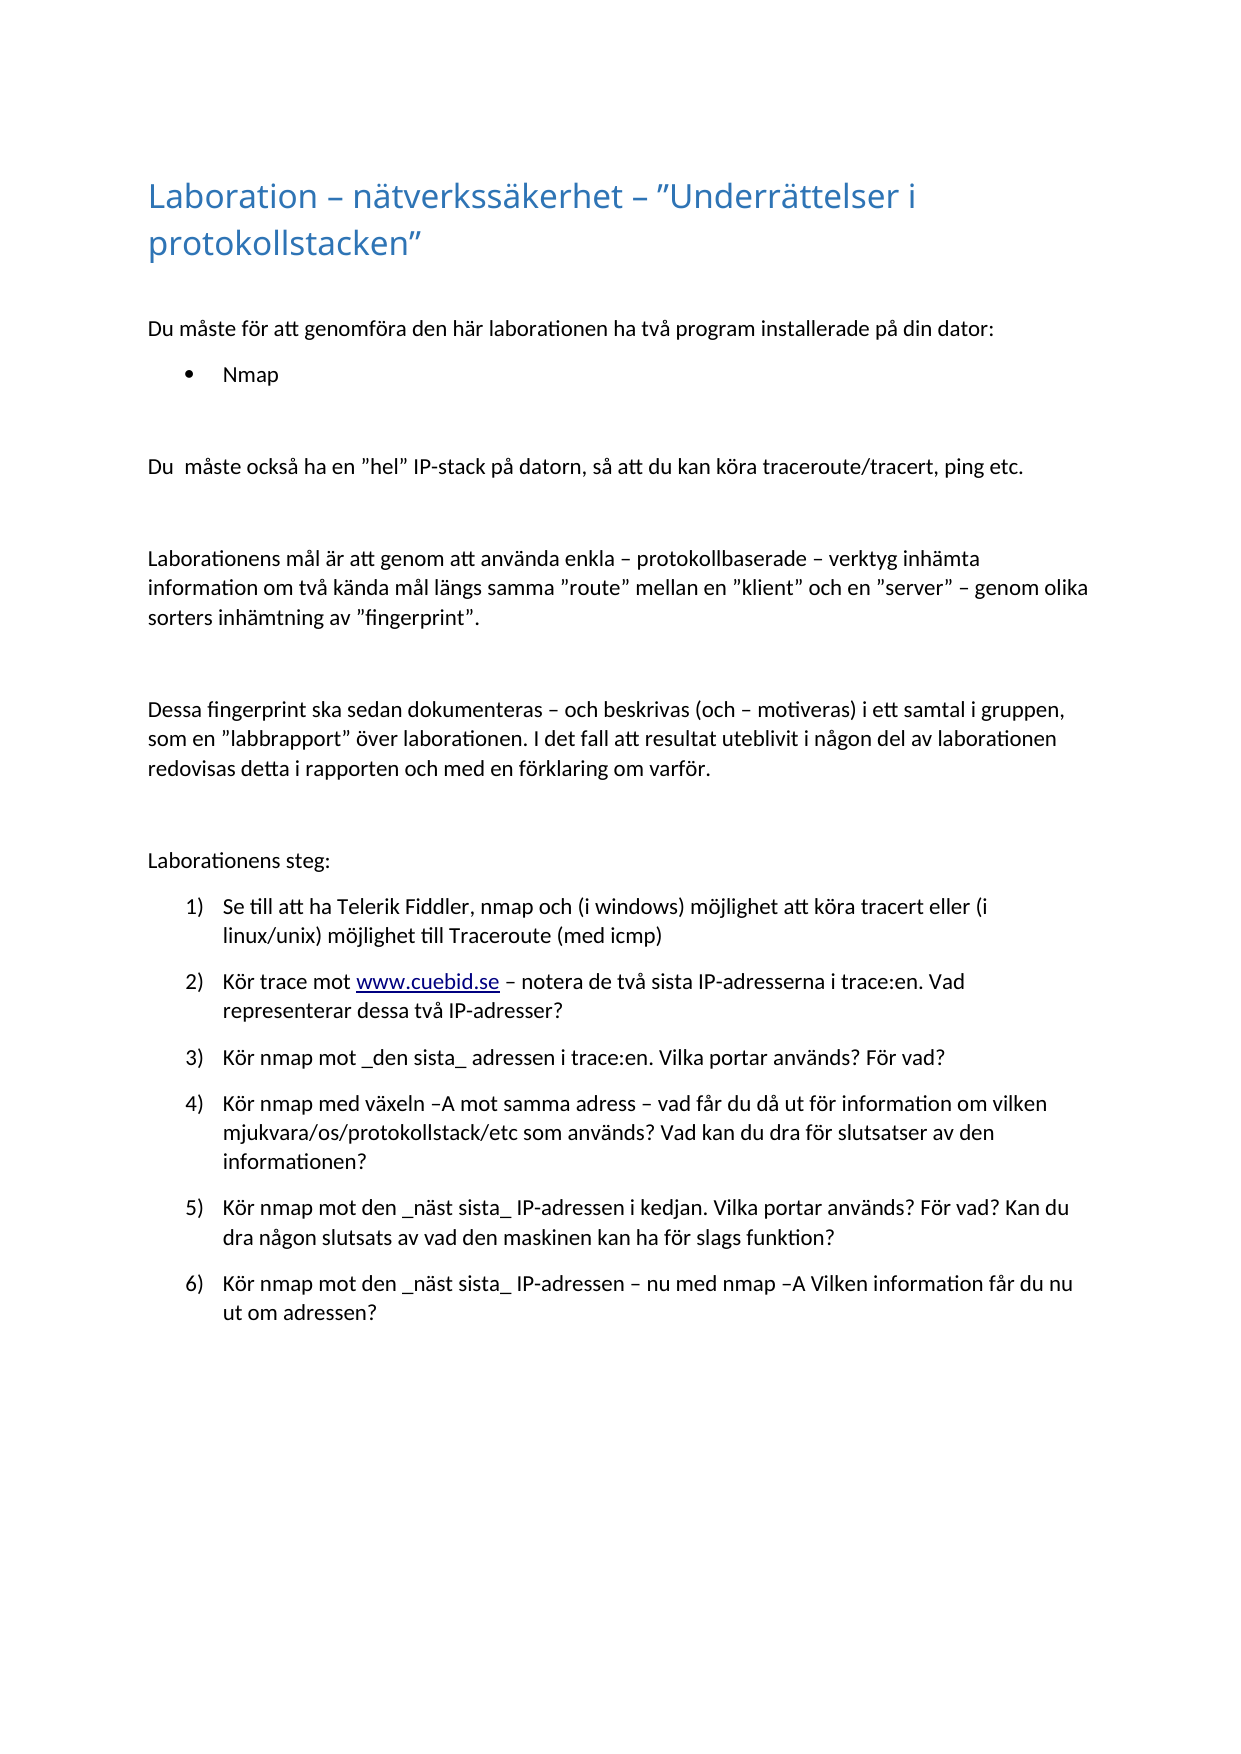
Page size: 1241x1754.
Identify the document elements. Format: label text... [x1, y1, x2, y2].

list Kör trace mot www.cuebid.se – notera de två sista IP-adresserna i trace:en. Vad representerar dessa två IP-adresser? [185, 967, 1093, 1024]
list Kör nmap med växeln –A mot samma adress – vad får du då ut för information om vilken mjukvara/os/protokollstack/etc som används? Vad kan du dra för slutsatser av den informationen? [185, 1089, 1093, 1175]
text Laborationens steg: [148, 846, 1093, 874]
list Nmap [185, 360, 1093, 388]
text Dessa fingerprint ska sedan dokumenteras – och beskrivas (och – motiveras) i ett samtal i gruppen, som en ”labbrapport” över laborationen. I det fall att resultat uteblivit i någon del av laborationen redovisas detta i rapporten och med en förklaring om varför. [148, 695, 1093, 782]
list Se till att ha Telerik Fiddler, nmap och (i windows) möjlighet att köra tracert eller (i linux/unix) möjlighet till Traceroute (med icmp) [185, 892, 1093, 949]
list Kör nmap mot _den sista_ adressen i trace:en. Vilka portar används? För vad? [185, 1043, 1093, 1071]
text Du måste för att genomföra den här laborationen ha två program installerade på din dator: [148, 314, 1093, 342]
subtitle Laboration – nätverkssäkerhet – ”Underrättelser i protokollstacken” [148, 173, 1093, 266]
list Kör nmap mot den _näst sista_ IP-adressen – nu med nmap –A Vilken information får du nu ut om adressen? [185, 1269, 1093, 1326]
list Kör nmap mot den _näst sista_ IP-adressen i kedjan. Vilka portar används? För vad? Kan du dra någon slutsats av vad den maskinen kan ha för slags funktion? [185, 1193, 1093, 1251]
text Du måste också ha en ”hel” IP-stack på datorn, så att du kan köra traceroute/tracert, ping etc. [148, 452, 1093, 480]
text Laborationens mål är att genom att använda enkla – protokollbaserade – verktyg inhämta information om två kända mål längs samma ”route” mellan en ”klient” och en ”server” – genom olika sorters inhämtning av ”fingerprint”. [148, 544, 1093, 631]
